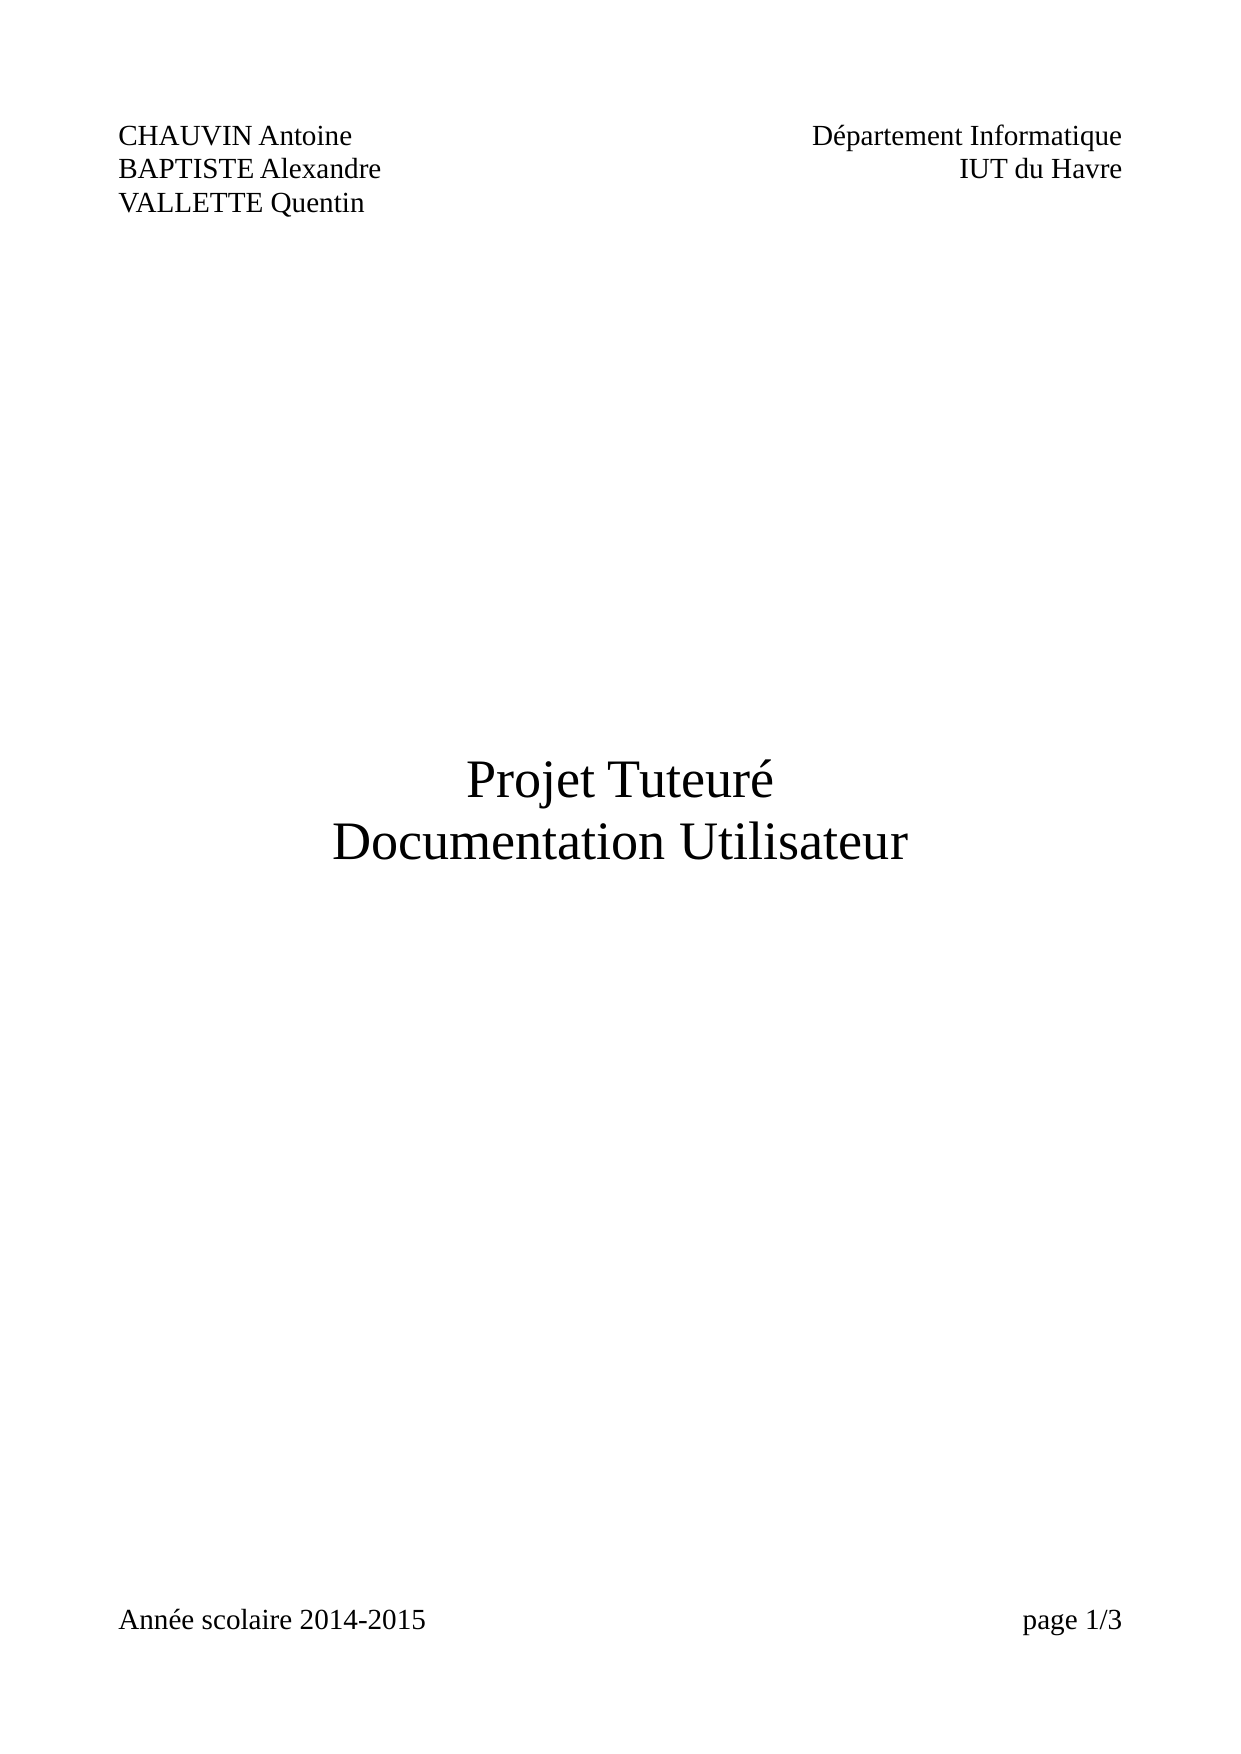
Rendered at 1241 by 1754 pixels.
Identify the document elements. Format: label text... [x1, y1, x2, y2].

text Documentation Utilisateur [118, 809, 1122, 871]
text Projet Tuteuré [118, 747, 1122, 809]
